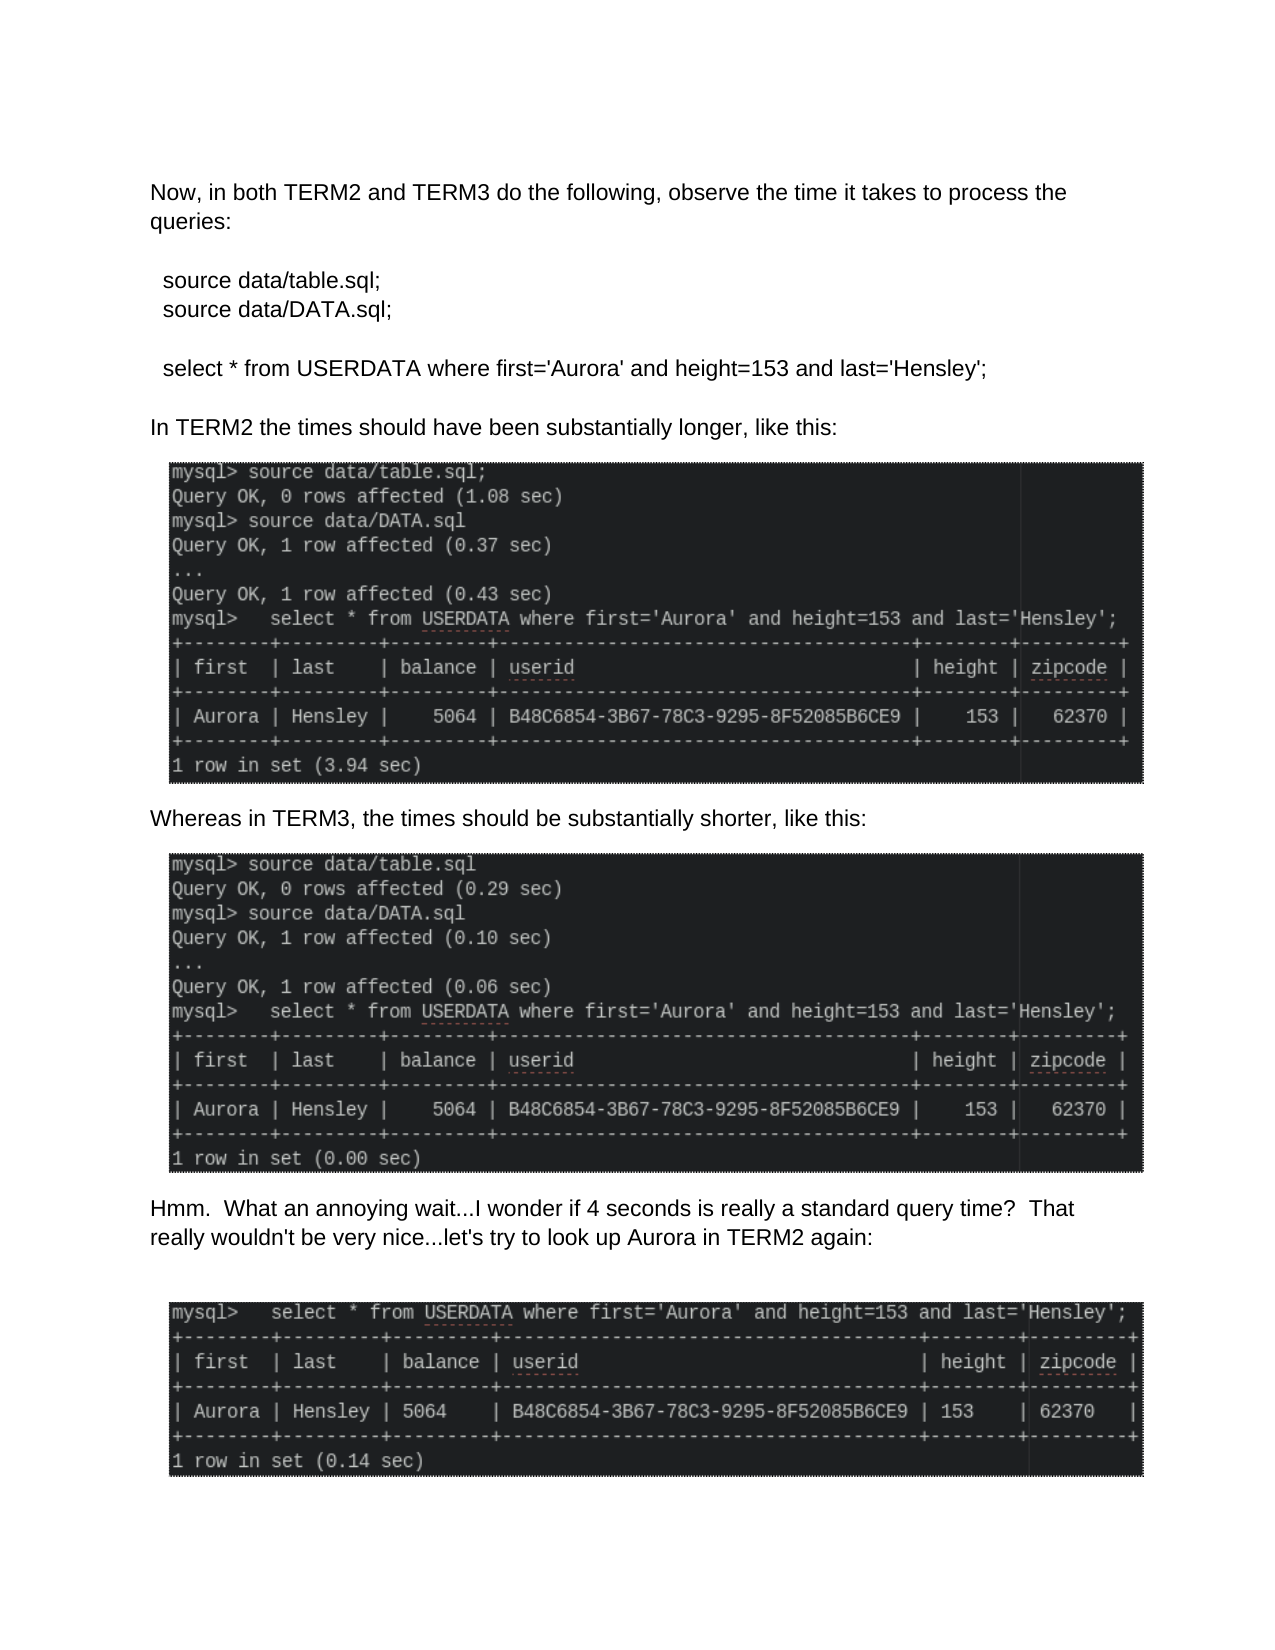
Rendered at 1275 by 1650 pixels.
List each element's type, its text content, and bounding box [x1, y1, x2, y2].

picture [168, 462, 1144, 784]
text select * from USERDATA where first='Aurora' and height=153 and last='Hensley'; [150, 356, 1125, 381]
text source data/table.sql; [150, 267, 1125, 293]
text In TERM2 the times should have been substantially longer, like this: [150, 414, 1125, 440]
picture [168, 1302, 1144, 1477]
text Now, in both TERM2 and TERM3 do the following, observe the time it takes to process the queries: [150, 179, 1125, 234]
text Whereas in TERM3, the times should be substantially shorter, like this: [150, 806, 1125, 831]
text source data/DATA.sql; [150, 297, 1125, 322]
text Hmm. What an annoying wait...I wonder if 4 seconds is really a standard query time? That really wouldn't be very nice...let's try to look up Aurora in TERM2 again: [150, 1195, 1125, 1250]
picture [168, 853, 1144, 1173]
